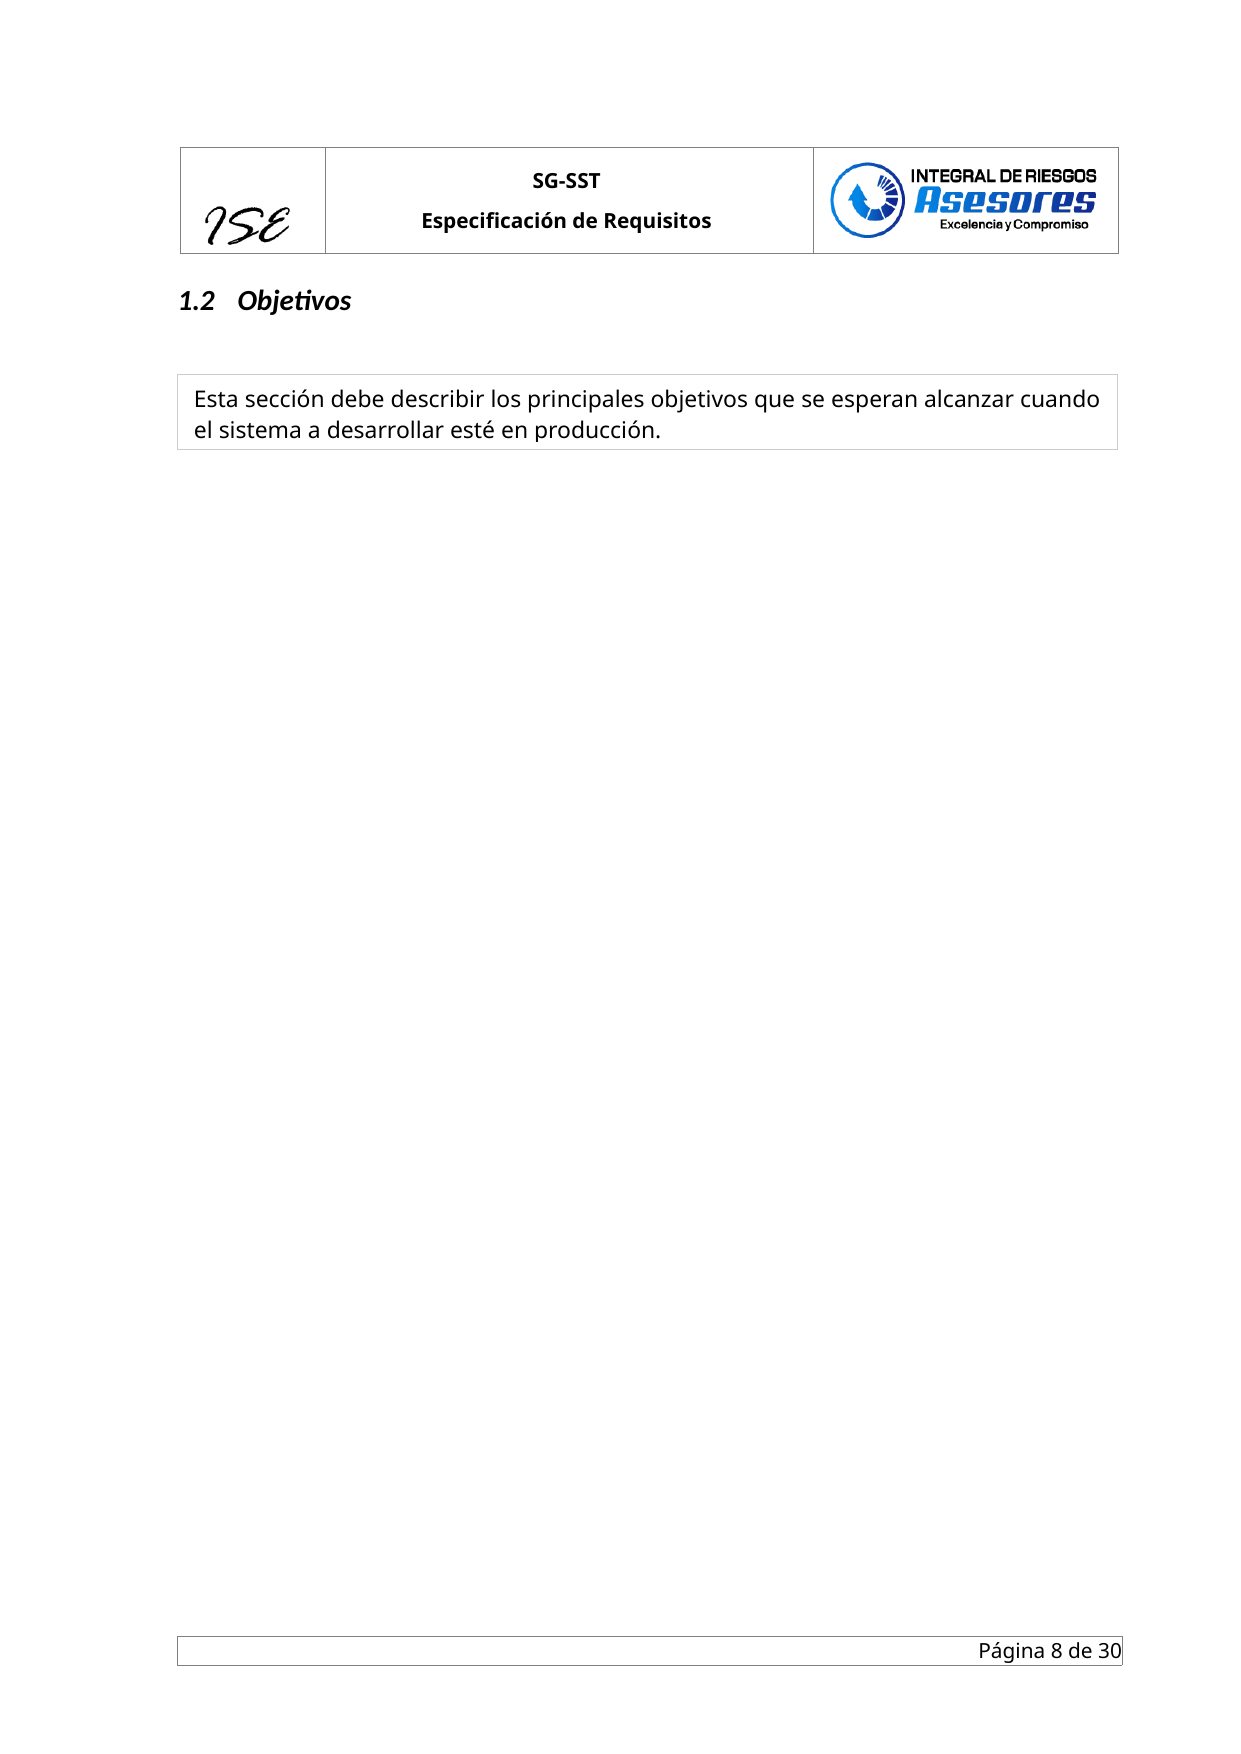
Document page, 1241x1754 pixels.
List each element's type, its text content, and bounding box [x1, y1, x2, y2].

text Esta sección debe describir los principales objetivos que se esperan alcanzar cuando el sistema a desarrollar esté en producción. [194, 383, 1101, 441]
subtitle Objetivos [177, 282, 1122, 318]
